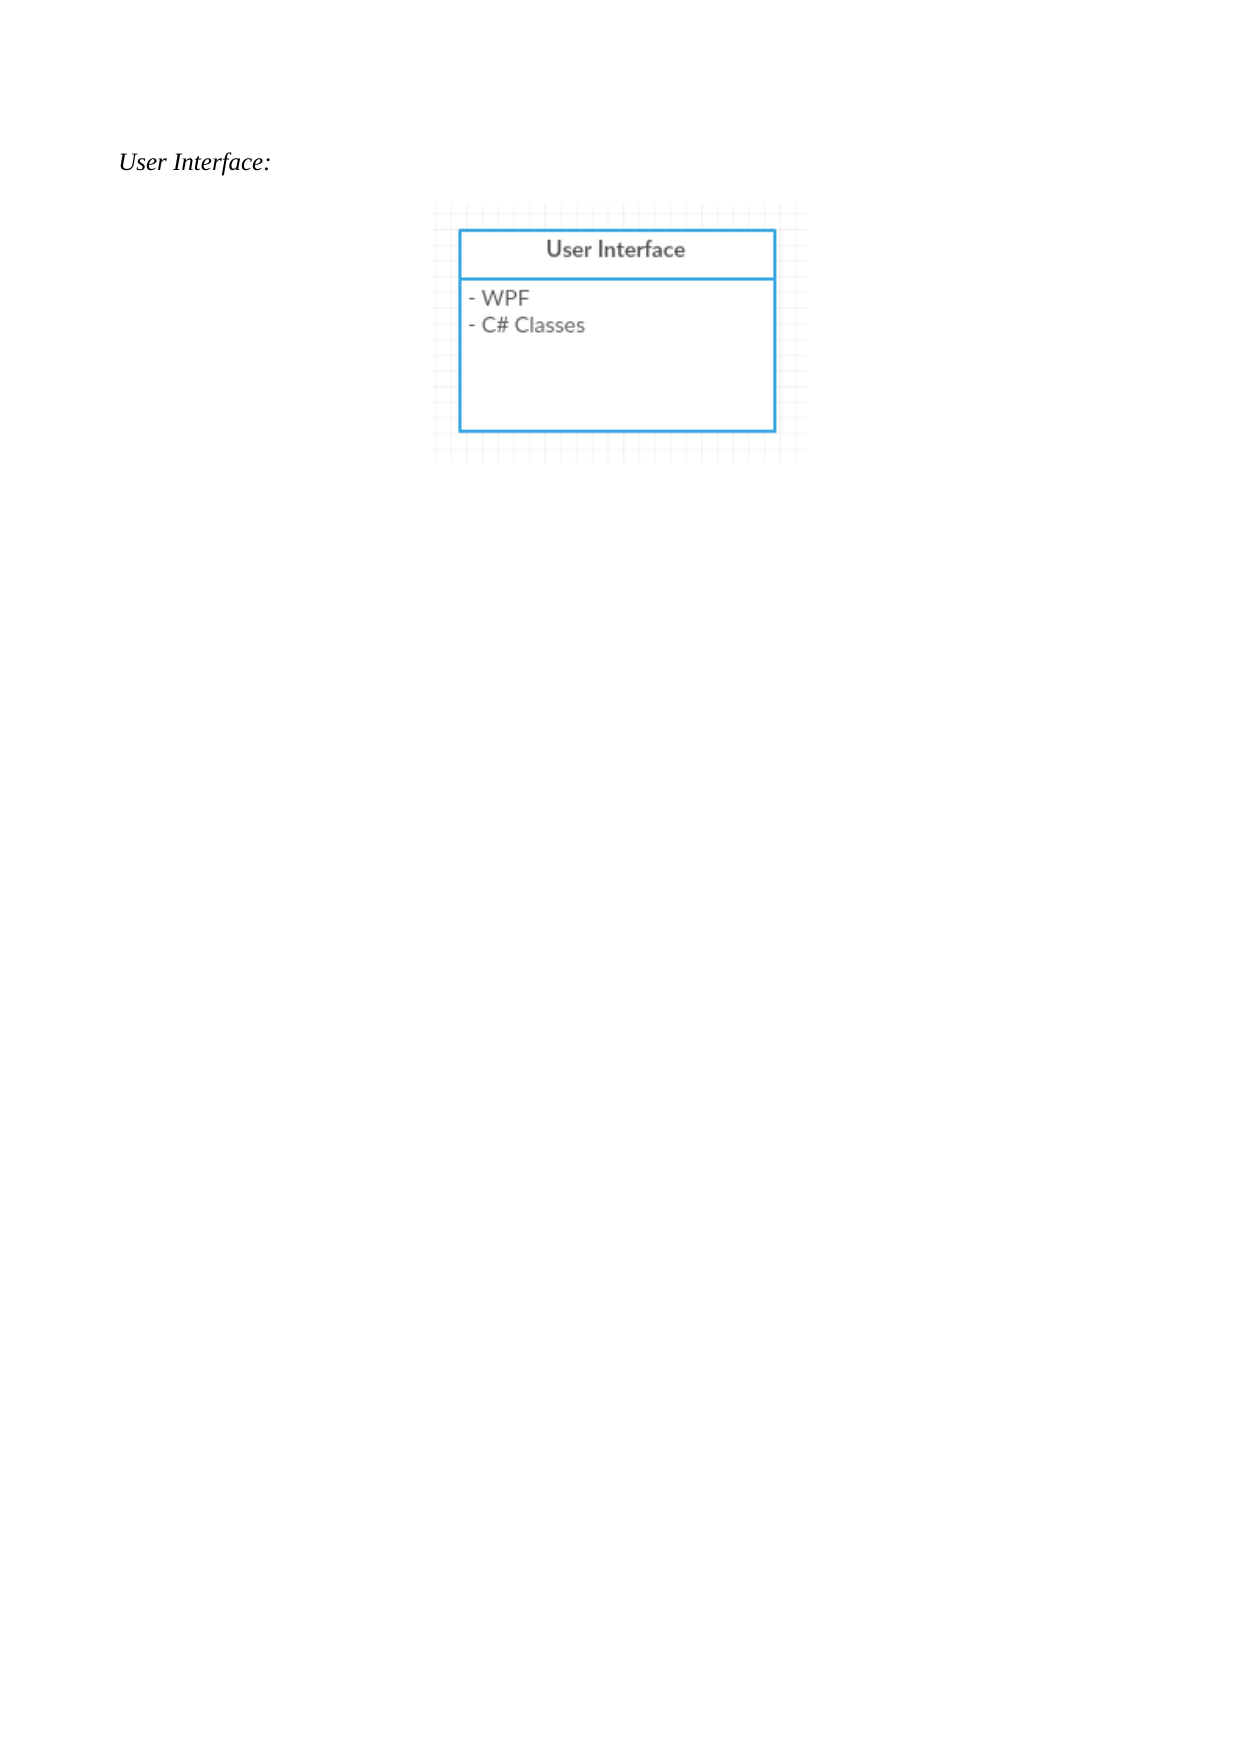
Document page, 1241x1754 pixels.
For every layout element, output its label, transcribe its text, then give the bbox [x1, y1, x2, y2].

text User Interface: [118, 147, 1122, 176]
picture [432, 204, 808, 463]
